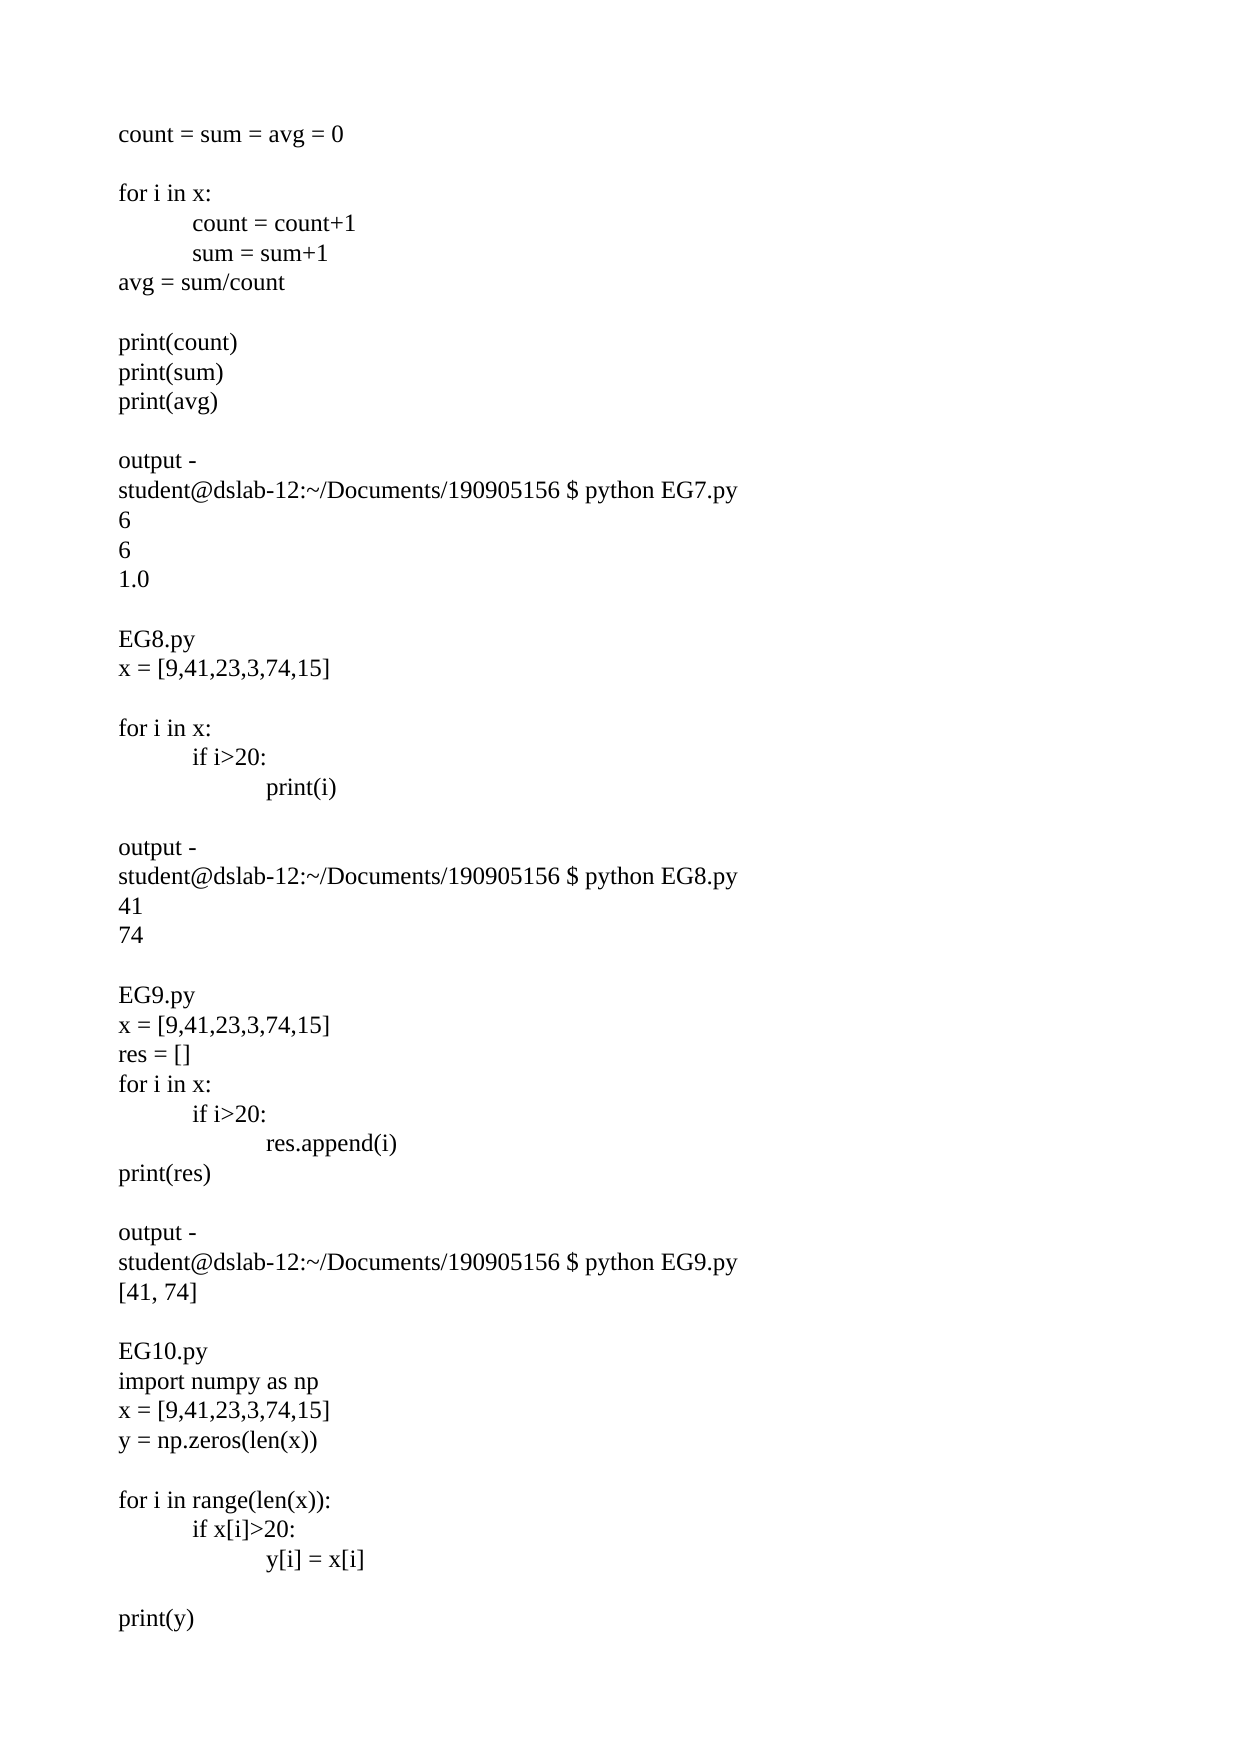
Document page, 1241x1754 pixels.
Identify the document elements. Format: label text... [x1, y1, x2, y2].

text print(res) [118, 1157, 1122, 1187]
text 74 [118, 920, 1122, 949]
text sum = sum+1 [118, 237, 1122, 267]
text x = [9,41,23,3,74,15] [118, 1009, 1122, 1038]
text count = count+1 [118, 207, 1122, 237]
text avg = sum/count [118, 267, 1122, 296]
text if i>20: [118, 1098, 1122, 1127]
text for i in x: [118, 712, 1122, 742]
text EG8.py [118, 623, 1122, 652]
text print(i) [118, 771, 1122, 801]
text x = [9,41,23,3,74,15] [118, 652, 1122, 682]
text if i>20: [118, 742, 1122, 771]
text for i in x: [118, 1068, 1122, 1098]
text for i in x: [118, 177, 1122, 207]
text res = [] [118, 1038, 1122, 1068]
text student@dslab-12:~/Documents/190905156 $ python EG8.py [118, 860, 1122, 890]
text EG9.py [118, 979, 1122, 1009]
text print(y) [118, 1602, 1122, 1632]
text output - [118, 445, 1122, 474]
text res.append(i) [118, 1127, 1122, 1157]
text output - [118, 1217, 1122, 1246]
text import numpy as np [118, 1365, 1122, 1395]
text print(count) [118, 326, 1122, 356]
text for i in range(len(x)): [118, 1484, 1122, 1513]
text y[i] = x[i] [118, 1543, 1122, 1573]
text print(avg) [118, 385, 1122, 415]
text print(sum) [118, 356, 1122, 385]
text y = np.zeros(len(x)) [118, 1424, 1122, 1454]
text 6 [118, 534, 1122, 563]
text 6 [118, 504, 1122, 534]
text student@dslab-12:~/Documents/190905156 $ python EG7.py [118, 474, 1122, 504]
text count = sum = avg = 0 [118, 118, 1122, 148]
text student@dslab-12:~/Documents/190905156 $ python EG9.py [118, 1246, 1122, 1276]
text if x[i]>20: [118, 1513, 1122, 1543]
text EG10.py [118, 1335, 1122, 1365]
text [41, 74] [118, 1276, 1122, 1306]
text 1.0 [118, 563, 1122, 593]
text 41 [118, 890, 1122, 920]
text x = [9,41,23,3,74,15] [118, 1395, 1122, 1424]
text output - [118, 831, 1122, 860]
